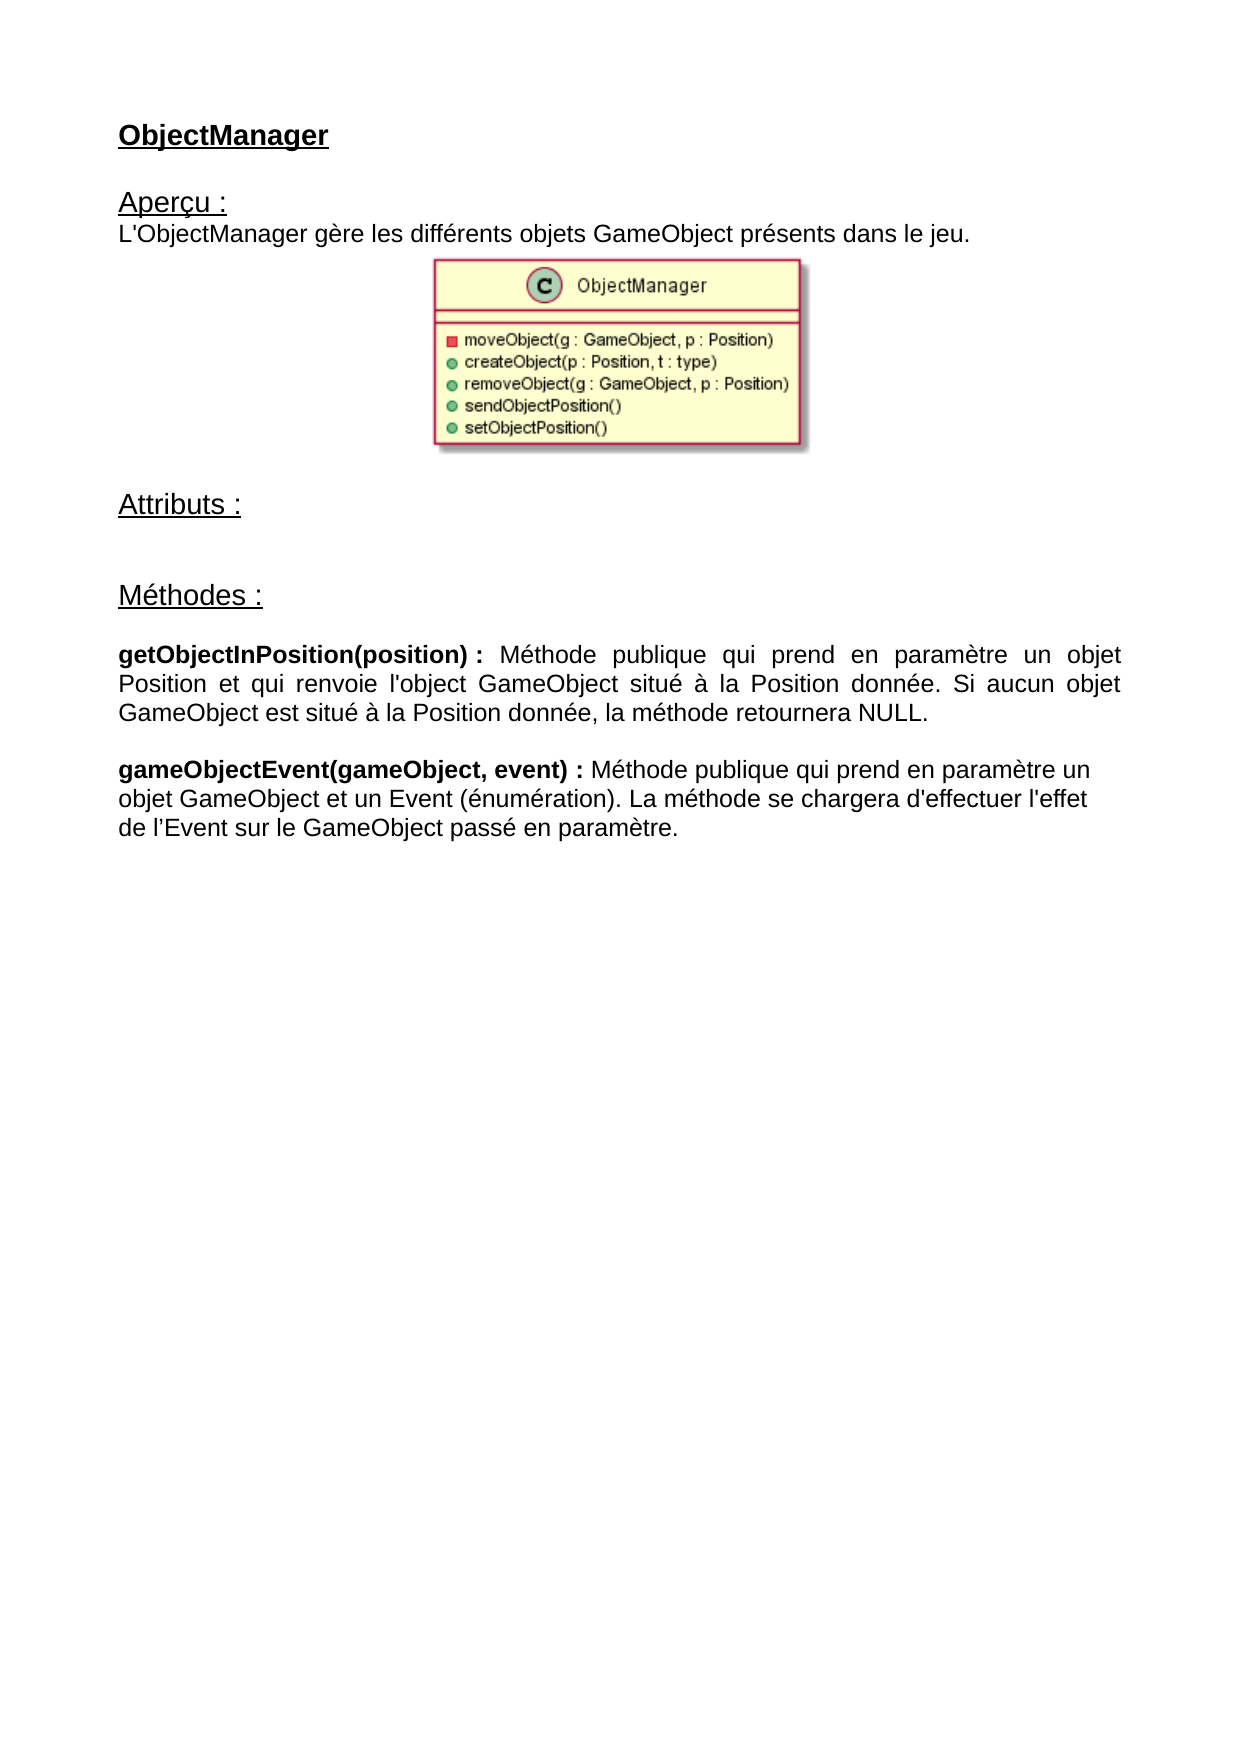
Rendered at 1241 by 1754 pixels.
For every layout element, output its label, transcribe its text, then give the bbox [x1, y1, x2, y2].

text Aperçu : [118, 185, 1122, 219]
text L'ObjectManager gère les différents objets GameObject présents dans le jeu. [118, 219, 1122, 247]
text Attributs : [118, 487, 1122, 521]
text Méthodes : [118, 578, 1122, 612]
text ObjectManager [118, 118, 1122, 152]
text getObjectInPosition(position) : Méthode publique qui prend en paramètre un objet Position et qui renvoie l'object GameObject situé à la Position donnée. Si aucun objet GameObject est situé à la Position donnée, la méthode retournera NULL. [118, 641, 1122, 727]
picture [425, 247, 815, 459]
text gameObjectEvent(gameObject, event) : Méthode publique qui prend en paramètre un objet GameObject et un Event (énumération). La méthode se chargera d'effectuer l'effet de l’Event sur le GameObject passé en paramètre. [118, 756, 1122, 842]
